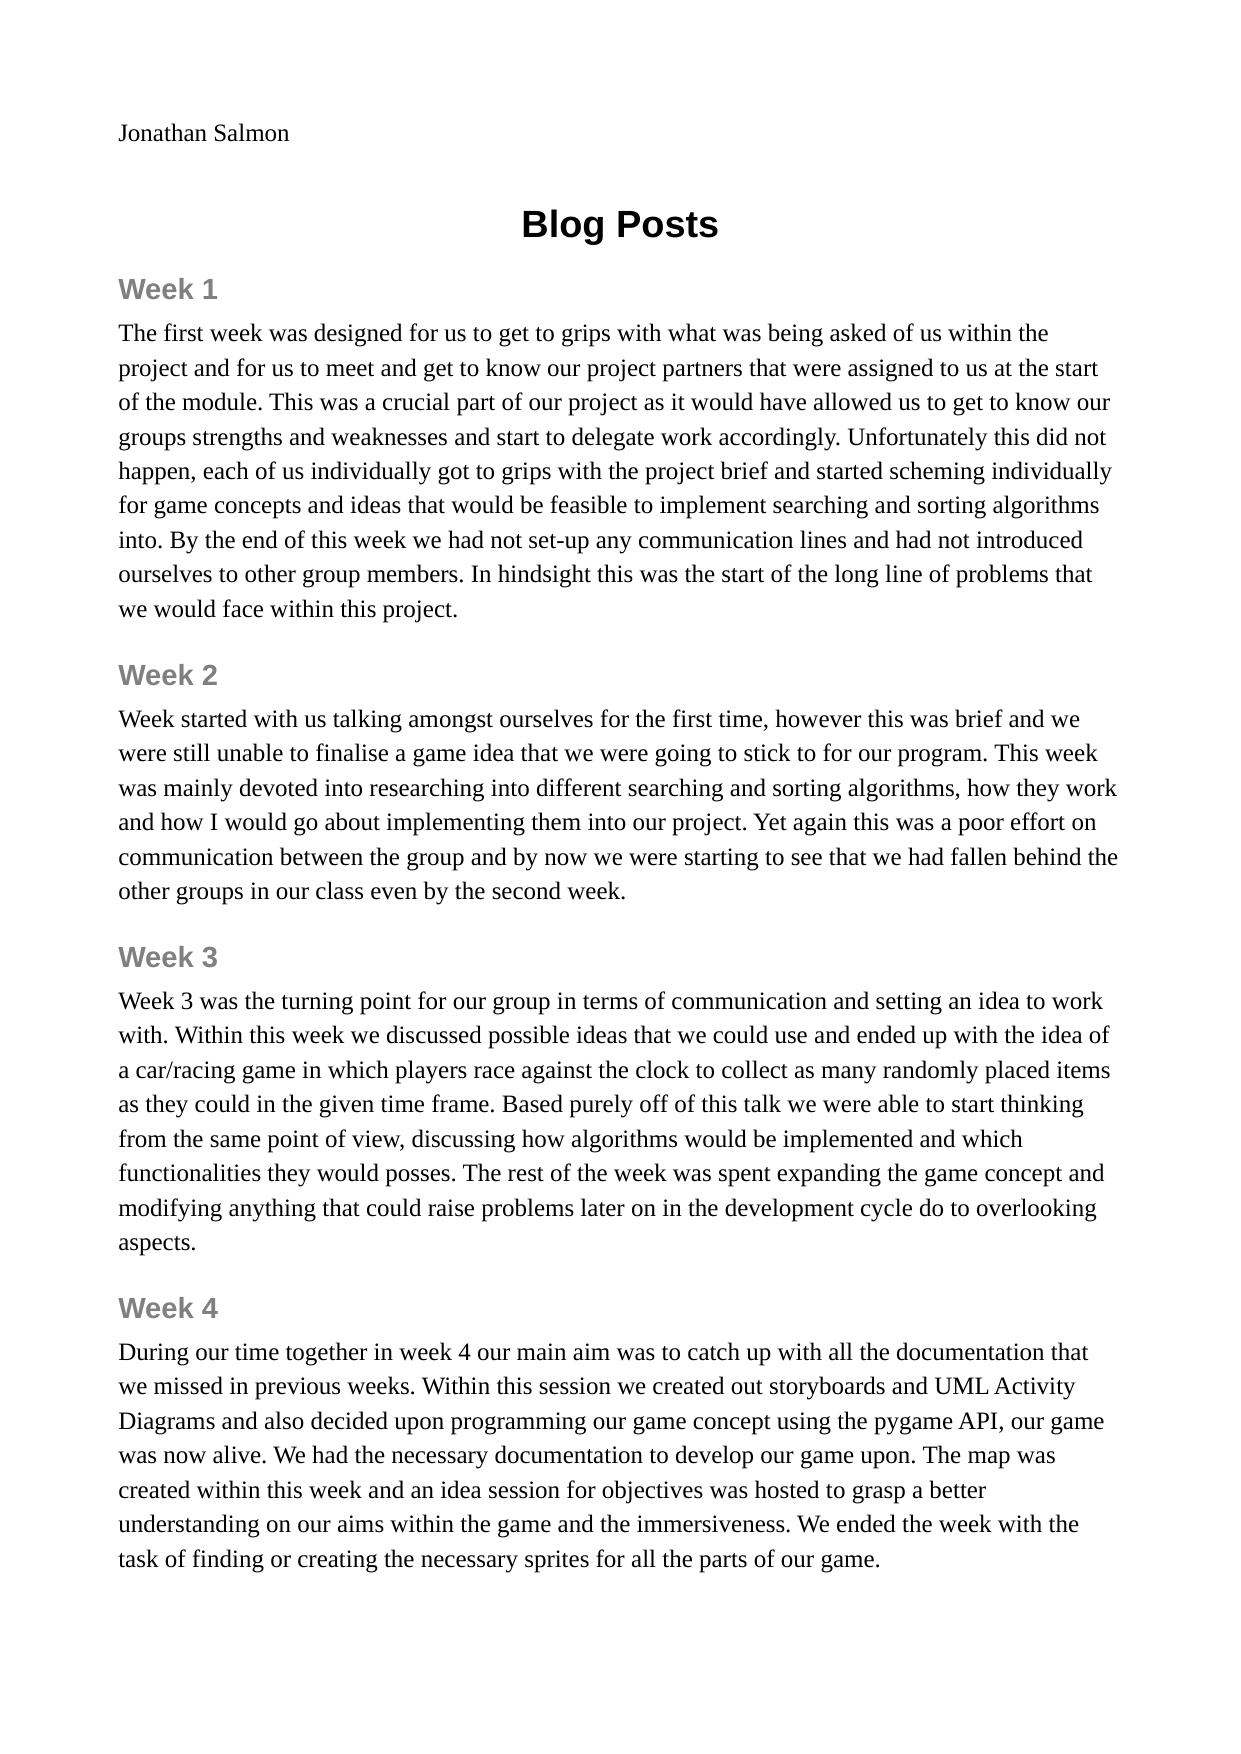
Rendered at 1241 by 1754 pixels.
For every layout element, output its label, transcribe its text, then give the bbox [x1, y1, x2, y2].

subtitle Week 2 [118, 658, 1122, 691]
text Week started with us talking amongst ourselves for the first time, however this was brief and we were still unable to finalise a game idea that we were going to stick to for our program. This week was mainly devoted into researching into different searching and sorting algorithms, how they work and how I would go about implementing them into our project. Yet again this was a poor effort on communication between the group and by now we were starting to see that we had fallen behind the other groups in our class even by the second week. [118, 704, 1122, 905]
text Week 3 was the turning point for our group in terms of communication and setting an idea to work with. Within this week we discussed possible ideas that we could use and ended up with the idea of a car/racing game in which players race against the clock to collect as many randomly placed items as they could in the given time frame. Based purely off of this talk we were able to start thinking from the same point of view, discussing how algorithms would be implemented and which functionalities they would posses. The rest of the week was spent expanding the game concept and modifying anything that could raise problems later on in the development cycle do to overlooking aspects. [118, 986, 1122, 1256]
subtitle Week 1 [118, 272, 1122, 306]
text The first week was designed for us to get to grips with what was being asked of us within the project and for us to meet and get to know our project partners that were assigned to us at the start of the module. This was a crucial part of our project as it would have allowed us to get to know our groups strengths and weaknesses and start to delegate work accordingly. Unfortunately this did not happen, each of us individually got to grips with the project brief and started scheming individually for game concepts and ideas that would be feasible to implement searching and sorting algorithms into. By the end of this week we had not set-up any communication lines and had not introduced ourselves to other group members. In hindsight this was the start of the long line of problems that we would face within this project. [118, 318, 1122, 623]
subtitle Week 3 [118, 940, 1122, 973]
subtitle Week 4 [118, 1291, 1122, 1324]
text During our time together in week 4 our main aim was to catch up with all the documentation that we missed in previous weeks. Within this session we created out storyboards and UML Activity Diagrams and also decided upon programming our game concept using the pygame API, our game was now alive. We had the necessary documentation to develop our game upon. The map was created within this week and an idea session for objectives was hosted to grasp a better understanding on our aims within the game and the immersiveness. We ended the week with the task of finding or creating the necessary sprites for all the parts of our game. [118, 1337, 1122, 1572]
subtitle Blog Posts [118, 201, 1122, 245]
